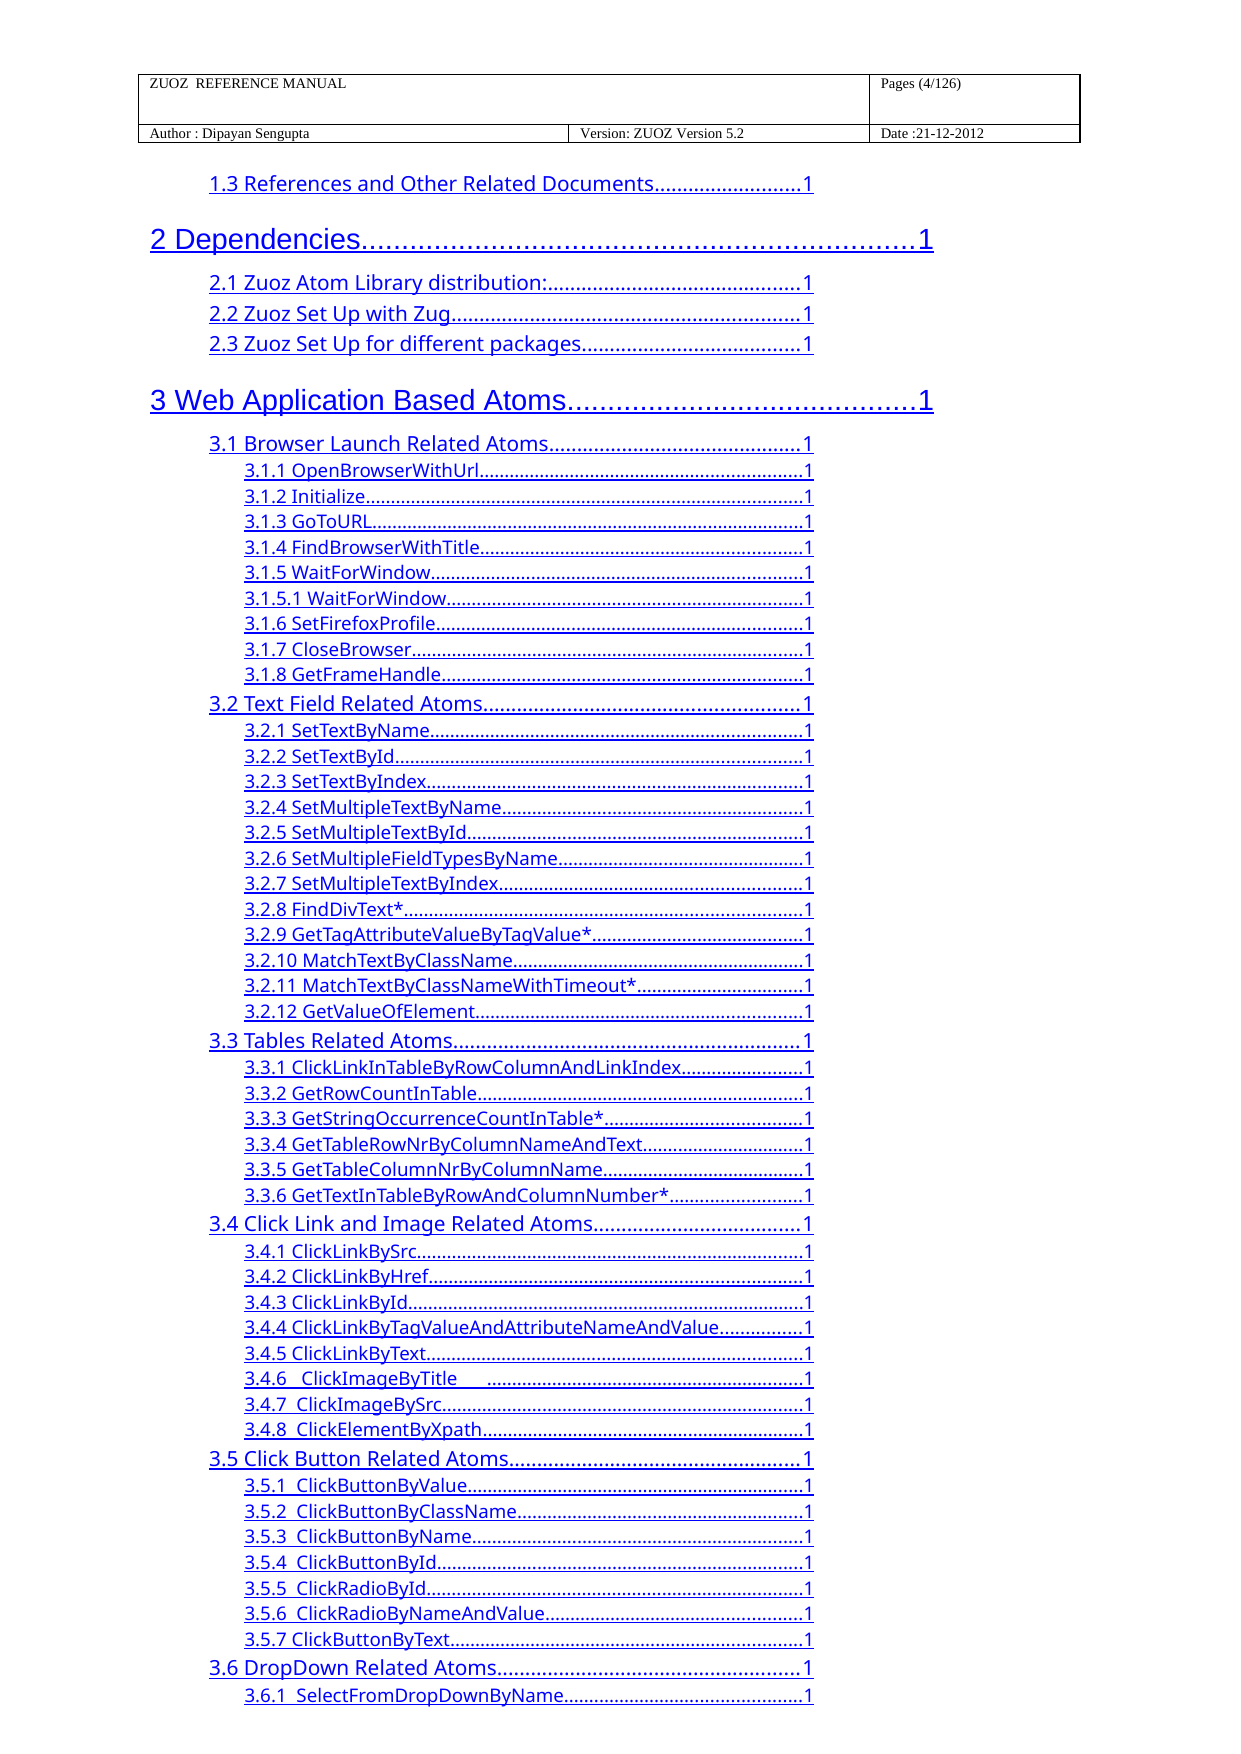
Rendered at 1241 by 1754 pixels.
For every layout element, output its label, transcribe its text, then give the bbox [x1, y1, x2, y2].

text 3.2.3 SetTextByIndex 1 [244, 769, 814, 790]
text 3.1.5 WaitForWindow 1 [244, 559, 814, 581]
subtitle 3 Web Application Based Atoms 1 [150, 383, 1050, 416]
text 3.5.7 ClickButtonByText 1 [244, 1626, 814, 1648]
text 3.6.1 SelectFromDropDownByName 1 [244, 1682, 814, 1704]
text 3.3.3 GetStringOccurrenceCountInTable* 1 [244, 1105, 814, 1127]
text 2.2 Zuoz Set Up with Zug 1 [209, 299, 814, 323]
text 3.2 Text Field Related Atoms 1 [209, 689, 814, 713]
text 3.5.3 ClickButtonByName 1 [244, 1524, 814, 1546]
text 3.1.6 SetFirefoxProfile 1 [244, 611, 814, 632]
text 3.1.1 OpenBrowserWithUrl 1 [244, 457, 814, 479]
text 3.5.5 ClickRadioById 1 [244, 1575, 814, 1597]
text 3.1.4 FindBrowserWithTitle 1 [244, 534, 814, 556]
text 3.4.1 ClickLinkBySrc 1 [244, 1238, 814, 1260]
text 3.2.8 FindDivText* 1 [244, 896, 814, 918]
text 3.4.8 ClickElementByXpath 1 [244, 1417, 814, 1438]
text 3.2.5 SetMultipleTextById 1 [244, 820, 814, 841]
text 3.2.9 GetTagAttributeValueByTagValue* 1 [244, 922, 814, 943]
text 3.3.6 GetTextInTableByRowAndColumnNumber* 1 [244, 1182, 814, 1204]
text 2.3 Zuoz Set Up for different packages 1 [209, 329, 814, 354]
text 3.4.6 ClickImageByTitle 1 [244, 1366, 814, 1387]
text 3.3.4 GetTableRowNrByColumnNameAndText 1 [244, 1131, 814, 1153]
text 3.5.1 ClickButtonByValue 1 [244, 1473, 814, 1494]
text 3.4 Click Link and Image Related Atoms 1 [209, 1209, 814, 1234]
text 3.5 Click Button Related Atoms 1 [209, 1444, 814, 1468]
text 3.2.7 SetMultipleTextByIndex 1 [244, 871, 814, 892]
text 3.1.7 CloseBrowser 1 [244, 636, 814, 658]
text 1.3 References and Other Related Documents 1 [209, 169, 814, 193]
text 3.3.1 ClickLinkInTableByRowColumnAndLinkIndex 1 [244, 1054, 814, 1076]
text 3.1.2 Initialize 1 [244, 483, 814, 505]
text 3.2.6 SetMultipleFieldTypesByName 1 [244, 845, 814, 867]
text 3.3.2 GetRowCountInTable 1 [244, 1080, 814, 1102]
text 3.4.7 ClickImageBySrc 1 [244, 1391, 814, 1413]
text 3.2.1 SetTextByName 1 [244, 718, 814, 739]
text 3.4.5 ClickLinkByText 1 [244, 1340, 814, 1362]
text 3.1 Browser Launch Related Atoms 1 [209, 429, 814, 453]
text 3.3.5 GetTableColumnNrByColumnName 1 [244, 1156, 814, 1178]
text 3.2.12 GetValueOfElement 1 [244, 998, 814, 1020]
text 3.5.6 ClickRadioByNameAndValue 1 [244, 1600, 814, 1622]
text 3.5.4 ClickButtonById 1 [244, 1549, 814, 1571]
text 3.1.8 GetFrameHandle 1 [244, 662, 814, 683]
text 3.4.2 ClickLinkByHref 1 [244, 1263, 814, 1285]
text 3.6 DropDown Related Atoms 1 [209, 1653, 814, 1678]
text 3.2.11 MatchTextByClassNameWithTimeout* 1 [244, 973, 814, 994]
text 3.4.3 ClickLinkById 1 [244, 1289, 814, 1311]
text 3.2.4 SetMultipleTextByName 1 [244, 794, 814, 816]
text 3.3 Tables Related Atoms 1 [209, 1026, 814, 1050]
text 3.1.3 GoToURL 1 [244, 508, 814, 530]
text 3.4.4 ClickLinkByTagValueAndAttributeNameAndValue 1 [244, 1314, 814, 1336]
text 2.1 Zuoz Atom Library distribution: 1 [209, 268, 814, 293]
subtitle 2 Dependencies 1 [150, 222, 1050, 256]
text 3.2.10 MatchTextByClassName 1 [244, 947, 814, 969]
text 3.5.2 ClickButtonByClassName 1 [244, 1498, 814, 1520]
text 3.2.2 SetTextById 1 [244, 743, 814, 765]
text 3.1.5.1 WaitForWindow 1 [244, 585, 814, 607]
